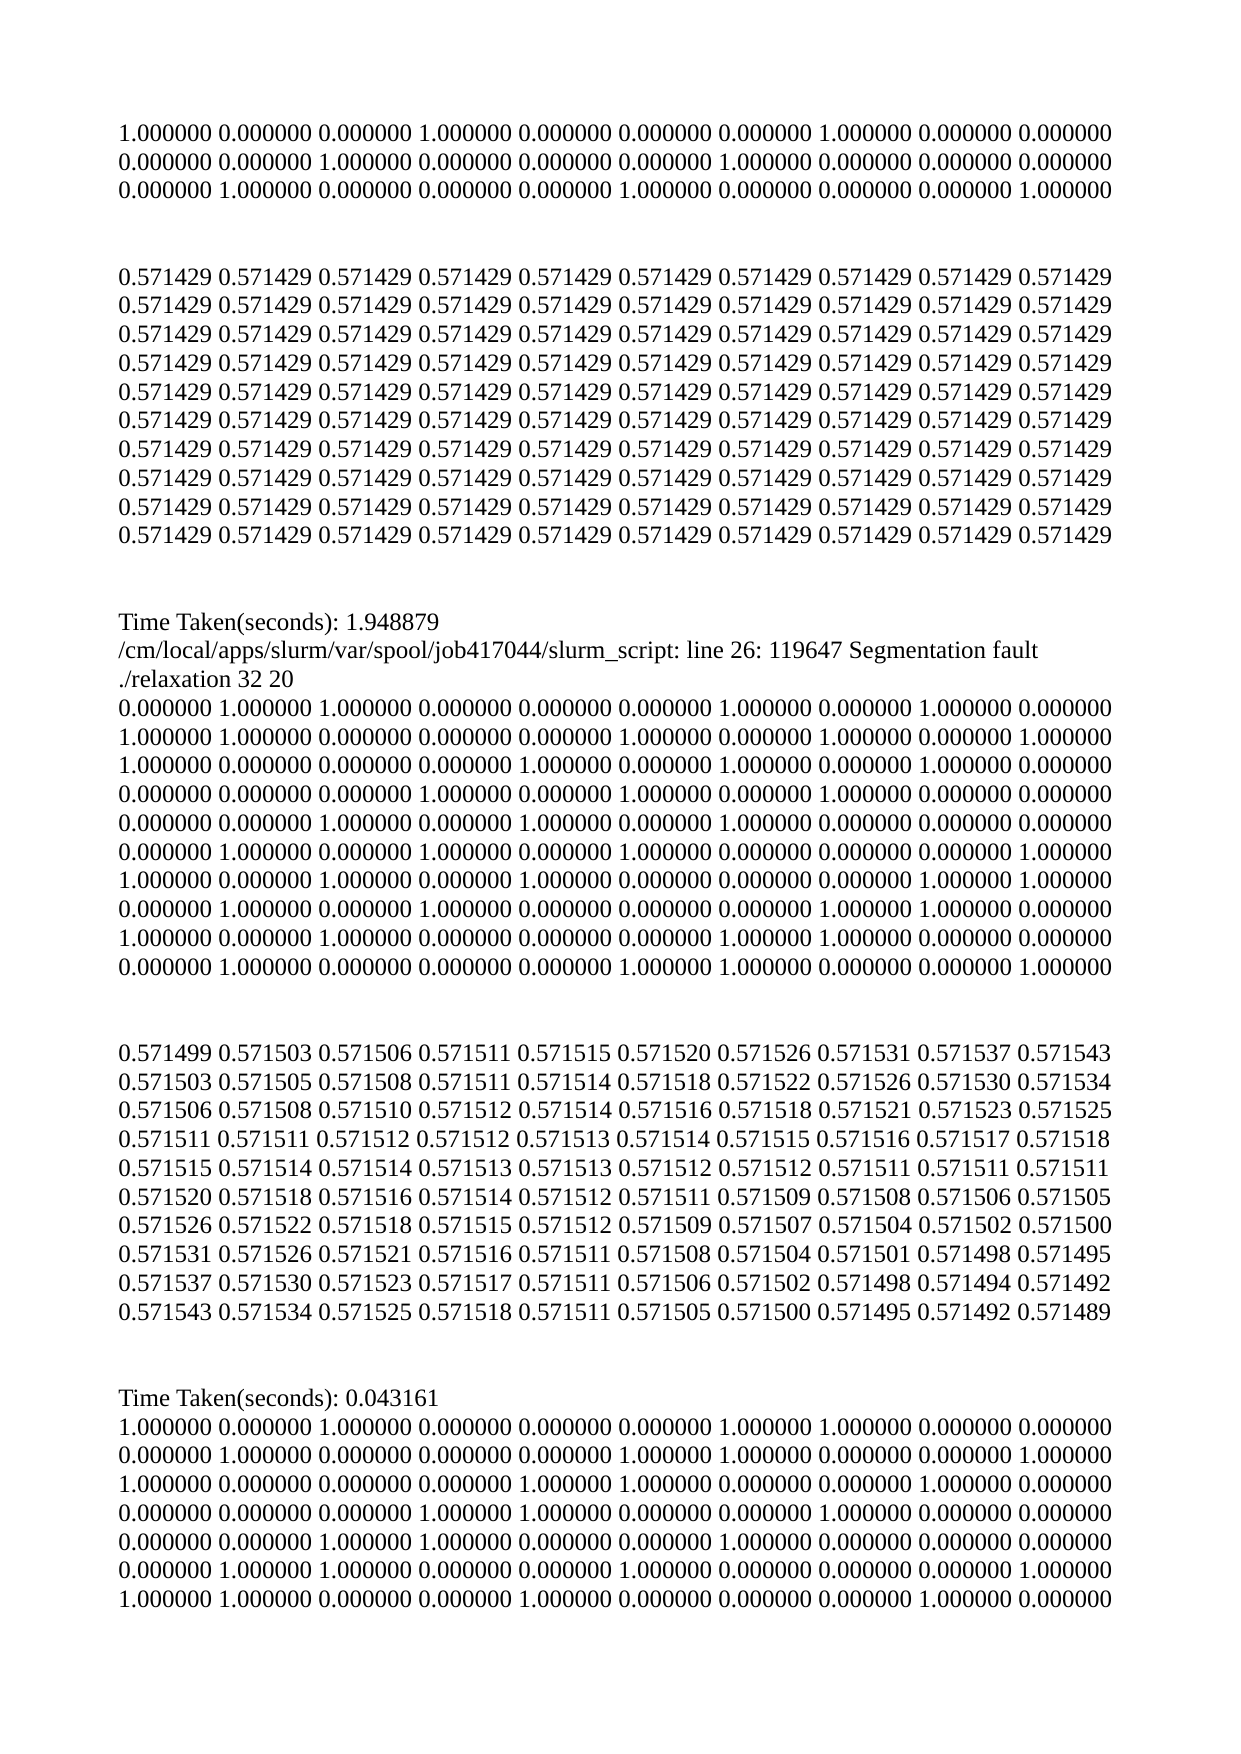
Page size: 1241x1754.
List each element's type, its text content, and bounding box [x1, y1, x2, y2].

text 0.000000 1.000000 0.000000 0.000000 0.000000 1.000000 0.000000 0.000000 0.000000 1.000000 [118, 176, 1122, 204]
text 0.571429 0.571429 0.571429 0.571429 0.571429 0.571429 0.571429 0.571429 0.571429 0.571429 [118, 434, 1122, 463]
text Time Taken(seconds): 0.043161 [118, 1383, 1122, 1412]
text 0.571511 0.571511 0.571512 0.571512 0.571513 0.571514 0.571515 0.571516 0.571517 0.571518 [118, 1124, 1122, 1153]
text 0.571515 0.571514 0.571514 0.571513 0.571513 0.571512 0.571512 0.571511 0.571511 0.571511 [118, 1153, 1122, 1182]
text 0.571499 0.571503 0.571506 0.571511 0.571515 0.571520 0.571526 0.571531 0.571537 0.571543 [118, 1038, 1122, 1067]
text 0.571429 0.571429 0.571429 0.571429 0.571429 0.571429 0.571429 0.571429 0.571429 0.571429 [118, 291, 1122, 319]
text 0.000000 0.000000 1.000000 0.000000 0.000000 0.000000 1.000000 0.000000 0.000000 0.000000 [118, 147, 1122, 176]
text 0.000000 1.000000 0.000000 0.000000 0.000000 1.000000 1.000000 0.000000 0.000000 1.000000 [118, 952, 1122, 981]
text 1.000000 0.000000 1.000000 0.000000 1.000000 0.000000 0.000000 0.000000 1.000000 1.000000 [118, 866, 1122, 894]
text 0.571503 0.571505 0.571508 0.571511 0.571514 0.571518 0.571522 0.571526 0.571530 0.571534 [118, 1067, 1122, 1096]
text 0.571429 0.571429 0.571429 0.571429 0.571429 0.571429 0.571429 0.571429 0.571429 0.571429 [118, 521, 1122, 549]
text 0.000000 0.000000 0.000000 1.000000 1.000000 0.000000 0.000000 1.000000 0.000000 0.000000 [118, 1498, 1122, 1527]
text Time Taken(seconds): 1.948879 [118, 607, 1122, 636]
text 0.571429 0.571429 0.571429 0.571429 0.571429 0.571429 0.571429 0.571429 0.571429 0.571429 [118, 463, 1122, 492]
text 0.000000 1.000000 1.000000 0.000000 0.000000 0.000000 1.000000 0.000000 1.000000 0.000000 [118, 693, 1122, 722]
text 1.000000 0.000000 1.000000 0.000000 0.000000 0.000000 1.000000 1.000000 0.000000 0.000000 [118, 1412, 1122, 1441]
text 0.571429 0.571429 0.571429 0.571429 0.571429 0.571429 0.571429 0.571429 0.571429 0.571429 [118, 262, 1122, 291]
text 0.000000 0.000000 1.000000 1.000000 0.000000 0.000000 1.000000 0.000000 0.000000 0.000000 [118, 1527, 1122, 1556]
text 0.000000 1.000000 0.000000 1.000000 0.000000 0.000000 0.000000 1.000000 1.000000 0.000000 [118, 894, 1122, 923]
text 1.000000 1.000000 0.000000 0.000000 1.000000 0.000000 0.000000 0.000000 1.000000 0.000000 [118, 1584, 1122, 1613]
text 0.571506 0.571508 0.571510 0.571512 0.571514 0.571516 0.571518 0.571521 0.571523 0.571525 [118, 1096, 1122, 1124]
text 0.571429 0.571429 0.571429 0.571429 0.571429 0.571429 0.571429 0.571429 0.571429 0.571429 [118, 406, 1122, 434]
text 0.571429 0.571429 0.571429 0.571429 0.571429 0.571429 0.571429 0.571429 0.571429 0.571429 [118, 492, 1122, 521]
text 1.000000 0.000000 1.000000 0.000000 0.000000 0.000000 1.000000 1.000000 0.000000 0.000000 [118, 923, 1122, 952]
text 0.571429 0.571429 0.571429 0.571429 0.571429 0.571429 0.571429 0.571429 0.571429 0.571429 [118, 377, 1122, 406]
text 1.000000 0.000000 0.000000 0.000000 1.000000 0.000000 1.000000 0.000000 1.000000 0.000000 [118, 751, 1122, 779]
text 0.571429 0.571429 0.571429 0.571429 0.571429 0.571429 0.571429 0.571429 0.571429 0.571429 [118, 348, 1122, 377]
text 0.571531 0.571526 0.571521 0.571516 0.571511 0.571508 0.571504 0.571501 0.571498 0.571495 [118, 1239, 1122, 1268]
text 0.000000 1.000000 0.000000 0.000000 0.000000 1.000000 1.000000 0.000000 0.000000 1.000000 [118, 1441, 1122, 1469]
text 0.571543 0.571534 0.571525 0.571518 0.571511 0.571505 0.571500 0.571495 0.571492 0.571489 [118, 1297, 1122, 1326]
text 1.000000 0.000000 0.000000 1.000000 0.000000 0.000000 0.000000 1.000000 0.000000 0.000000 [118, 118, 1122, 147]
text 0.000000 0.000000 0.000000 1.000000 0.000000 1.000000 0.000000 1.000000 0.000000 0.000000 [118, 779, 1122, 808]
text 0.571429 0.571429 0.571429 0.571429 0.571429 0.571429 0.571429 0.571429 0.571429 0.571429 [118, 319, 1122, 348]
text /cm/local/apps/slurm/var/spool/job417044/slurm_script: line 26: 119647 Segmentation fault ./relaxation 32 20 [118, 636, 1122, 693]
text 1.000000 1.000000 0.000000 0.000000 0.000000 1.000000 0.000000 1.000000 0.000000 1.000000 [118, 722, 1122, 751]
text 0.571526 0.571522 0.571518 0.571515 0.571512 0.571509 0.571507 0.571504 0.571502 0.571500 [118, 1211, 1122, 1239]
text 1.000000 0.000000 0.000000 0.000000 1.000000 1.000000 0.000000 0.000000 1.000000 0.000000 [118, 1469, 1122, 1498]
text 0.000000 0.000000 1.000000 0.000000 1.000000 0.000000 1.000000 0.000000 0.000000 0.000000 [118, 808, 1122, 837]
text 0.000000 1.000000 0.000000 1.000000 0.000000 1.000000 0.000000 0.000000 0.000000 1.000000 [118, 837, 1122, 866]
text 0.571537 0.571530 0.571523 0.571517 0.571511 0.571506 0.571502 0.571498 0.571494 0.571492 [118, 1268, 1122, 1297]
text 0.571520 0.571518 0.571516 0.571514 0.571512 0.571511 0.571509 0.571508 0.571506 0.571505 [118, 1182, 1122, 1211]
text 0.000000 1.000000 1.000000 0.000000 0.000000 1.000000 0.000000 0.000000 0.000000 1.000000 [118, 1556, 1122, 1584]
